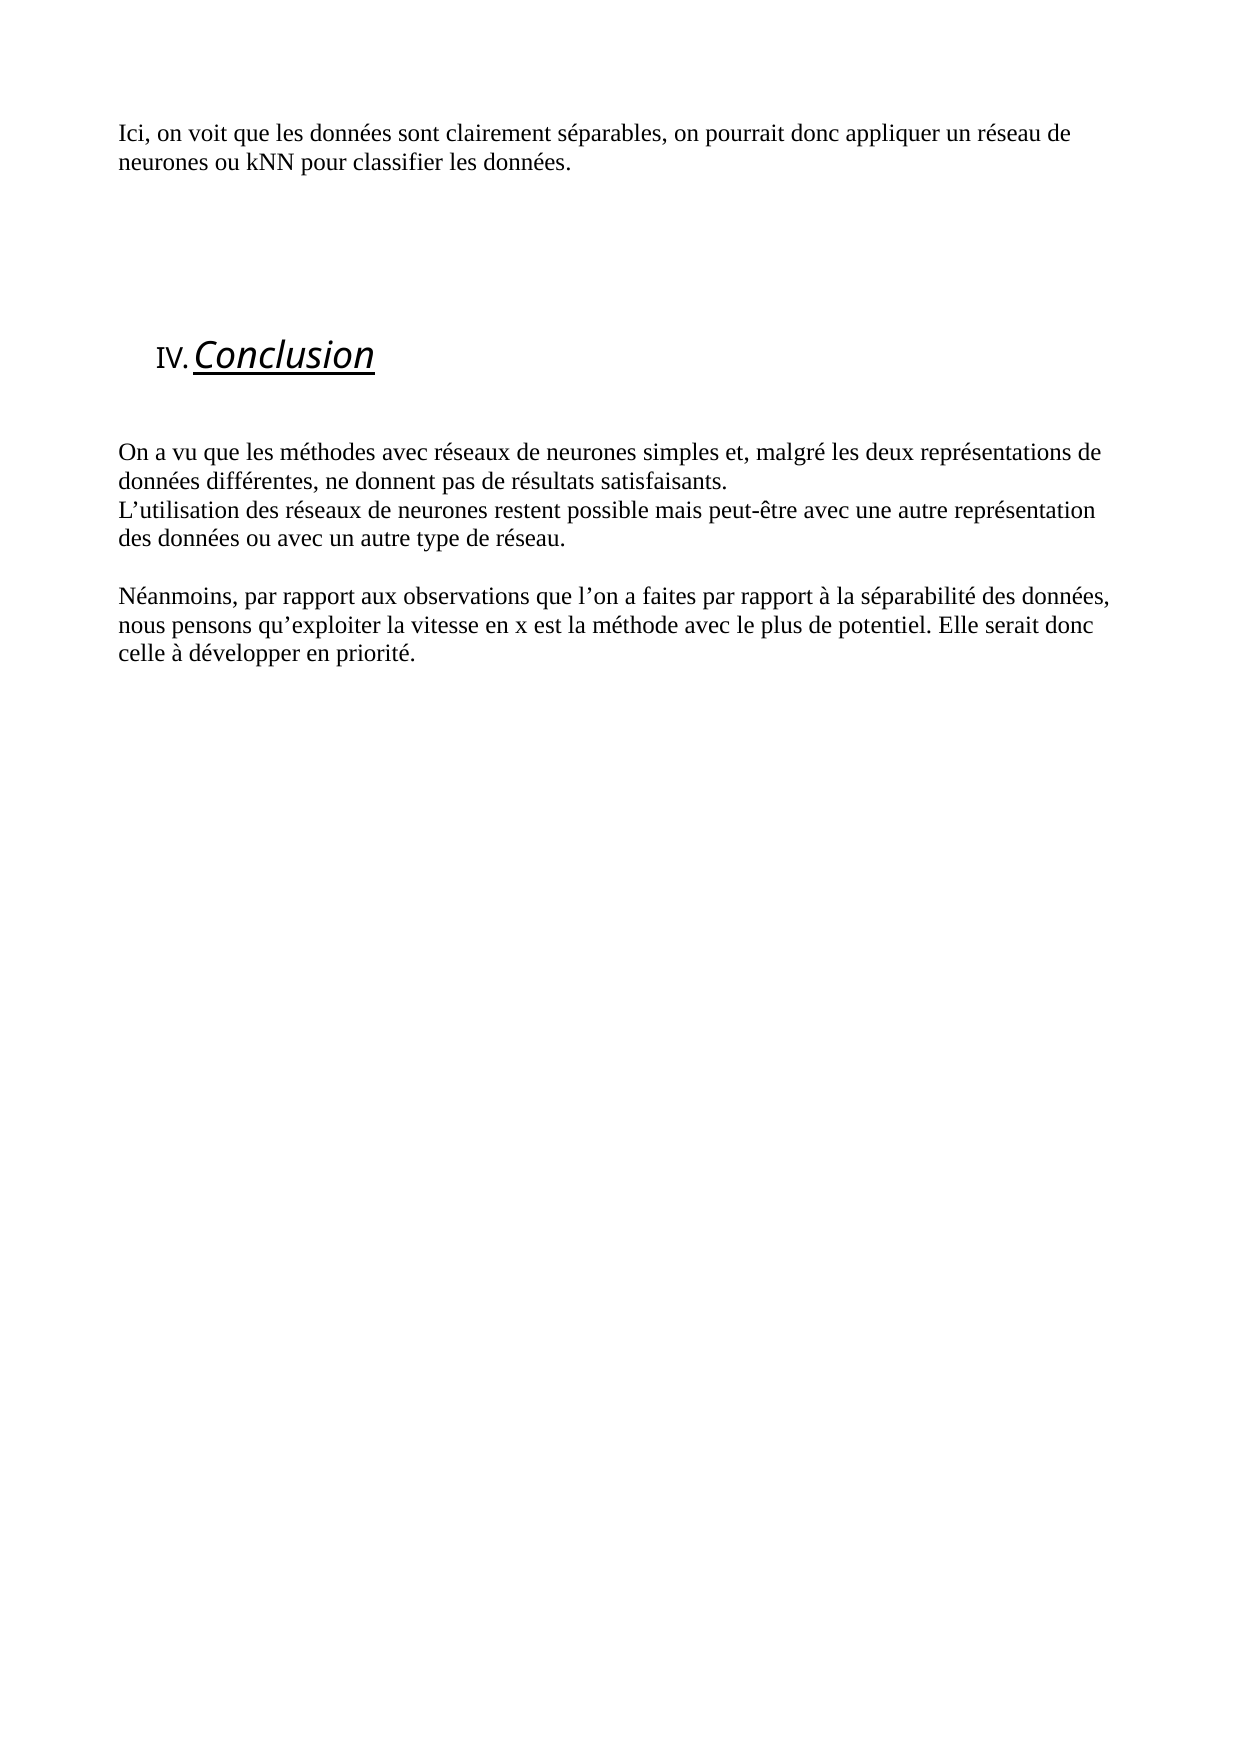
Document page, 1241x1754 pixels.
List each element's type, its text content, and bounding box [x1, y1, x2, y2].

text L’utilisation des réseaux de neurones restent possible mais peut-être avec une autre représentation des données ou avec un autre type de réseau. [118, 495, 1122, 552]
text Ici, on voit que les données sont clairement séparables, on pourrait donc appliquer un réseau de neurones ou kNN pour classifier les données. [118, 118, 1122, 176]
text On a vu que les méthodes avec réseaux de neurones simples et, malgré les deux représentations de données différentes, ne donnent pas de résultats satisfaisants. [118, 437, 1122, 495]
list Conclusion [156, 329, 1122, 380]
text Néanmoins, par rapport aux observations que l’on a faites par rapport à la séparabilité des données, nous pensons qu’exploiter la vitesse en x est la méthode avec le plus de potentiel. Elle serait donc celle à développer en priorité. [118, 581, 1122, 667]
